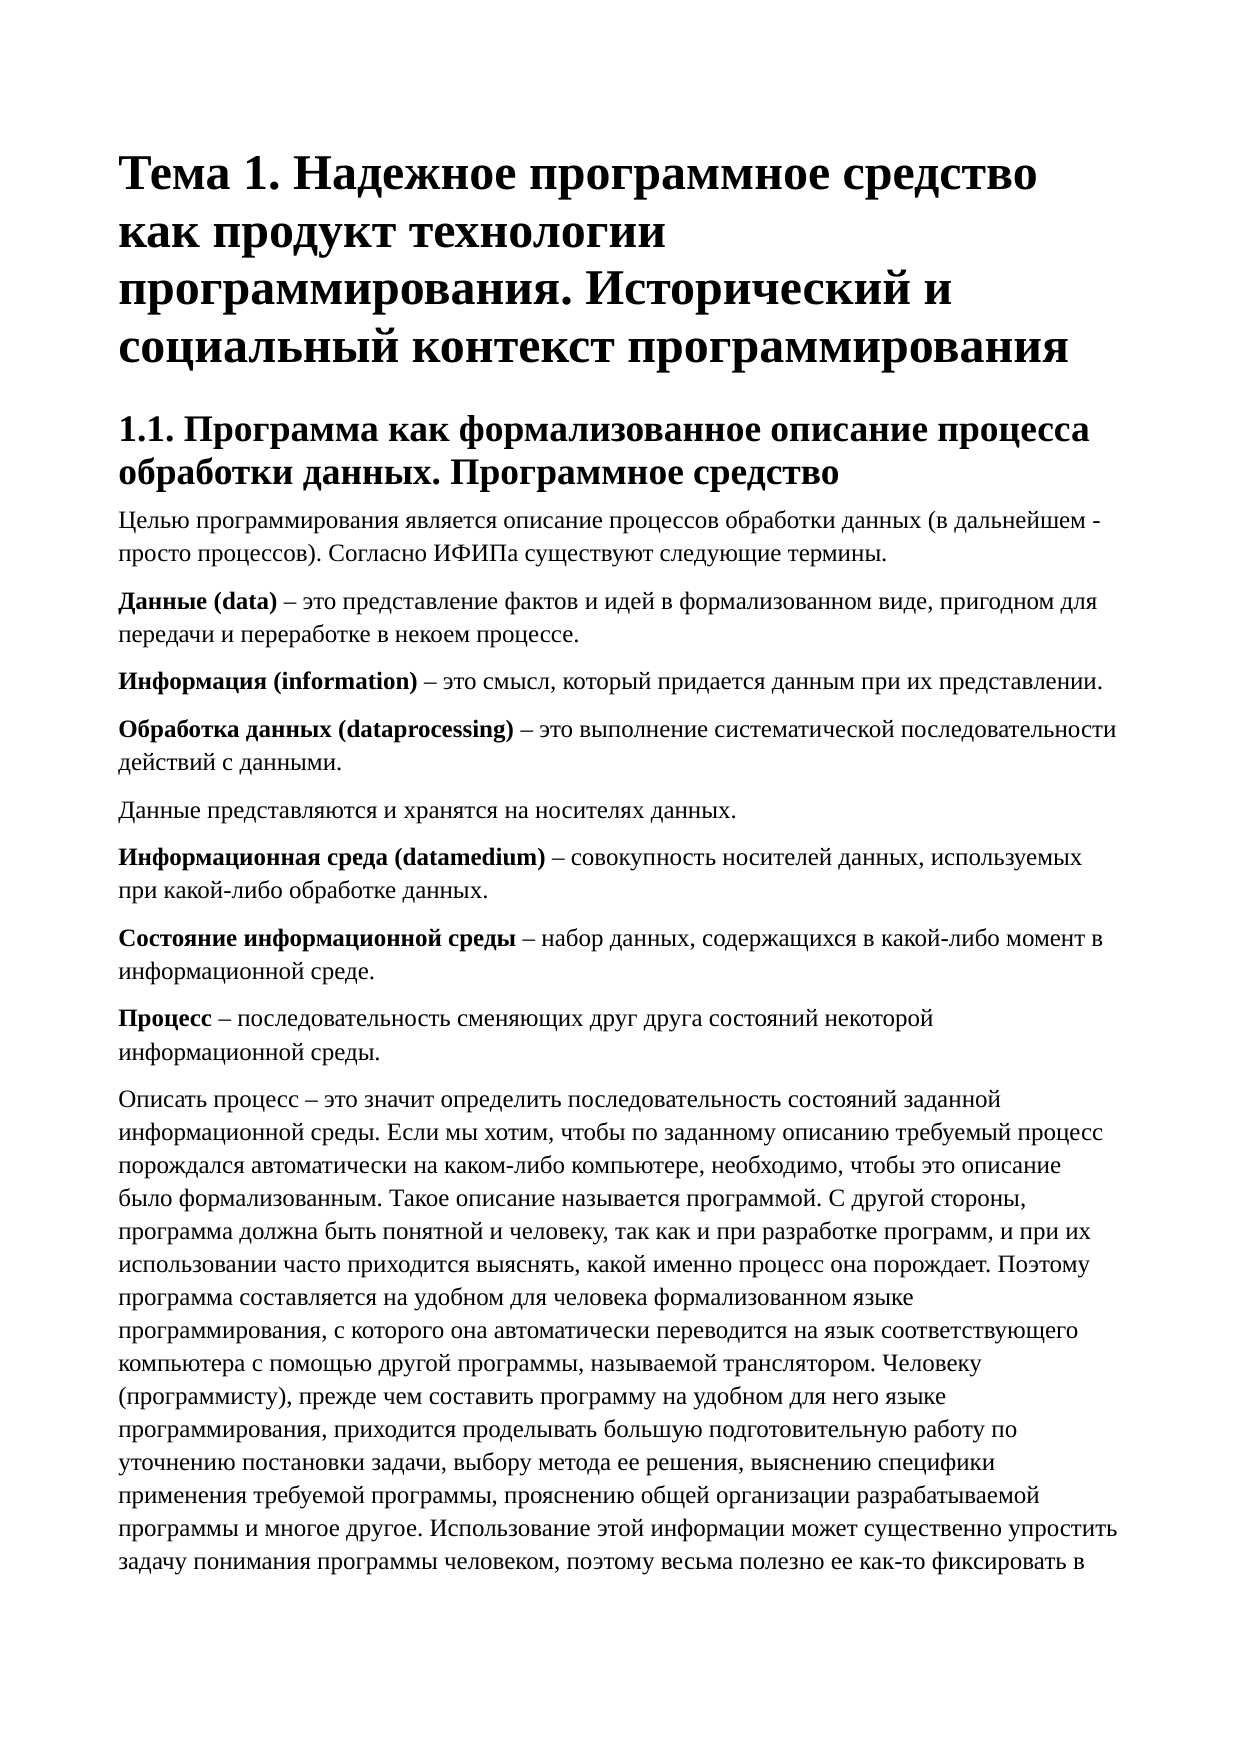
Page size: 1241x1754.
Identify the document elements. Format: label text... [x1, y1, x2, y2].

subtitle Тема 1. Надежное программное средство как продукт технологии программирования. Исторический и социальный контекст программирования [118, 143, 1122, 373]
text Данные представляются и хранятся на носителях данных. [118, 795, 1122, 823]
text Состояние информационной среды – набор данных, содержащихся в какой-либо момент в информационной среде. [118, 923, 1122, 985]
text Данные (data) – это представление фактов и идей в формализованном виде, пригодном для передачи и переработке в некоем процессе. [118, 586, 1122, 648]
text Информация (information) – это смысл, который придается данным при их представлении. [118, 666, 1122, 695]
text Процесс – последовательность сменяющих друг друга состояний некоторой информационной среды. [118, 1003, 1122, 1065]
text Описать процесс – это значит определить последовательность состояний заданной информационной среды. Если мы хотим, чтобы по заданному описанию требуемый процесс порождался автоматически на каком-либо компьютере, необходимо, чтобы это описание было формализованным. Такое описание называется программой. С другой стороны, программа должна быть понятной и человеку, так как и при разработке программ, и при их использовании часто приходится выяснять, какой именно процесс она порождает. Поэтому программа составляется на удобном для человека формализованном языке программирования, с которого она автоматически переводится на язык соответствующего компьютера с помощью другой программы, называемой транслятором. Человеку (программисту), прежде чем составить программу на удобном для него языке программирования, приходится проделывать большую подготовительную работу по уточнению постановки задачи, выбору метода ее решения, выяснению специфики применения требуемой программы, прояснению общей организации разрабатываемой программы и многое другое. Использование этой информации может существенно упростить задачу понимания программы человеком, поэтому весьма полезно ее как-то фиксировать в [118, 1084, 1122, 1575]
text Обработка данных (dataprocessing) – это выполнение систематической последовательности действий с данными. [118, 714, 1122, 776]
text Информационная среда (datamedium) – совокупность носителей данных, используемых при какой-либо обработке данных. [118, 842, 1122, 904]
subtitle 1.1. Программа как формализованное описание процесса обработки данных. Программное средство [118, 406, 1122, 493]
text Целью программирования является описание процессов обработки данных (в дальнейшем - просто процессов). Согласно ИФИПа существуют следующие термины. [118, 505, 1122, 567]
